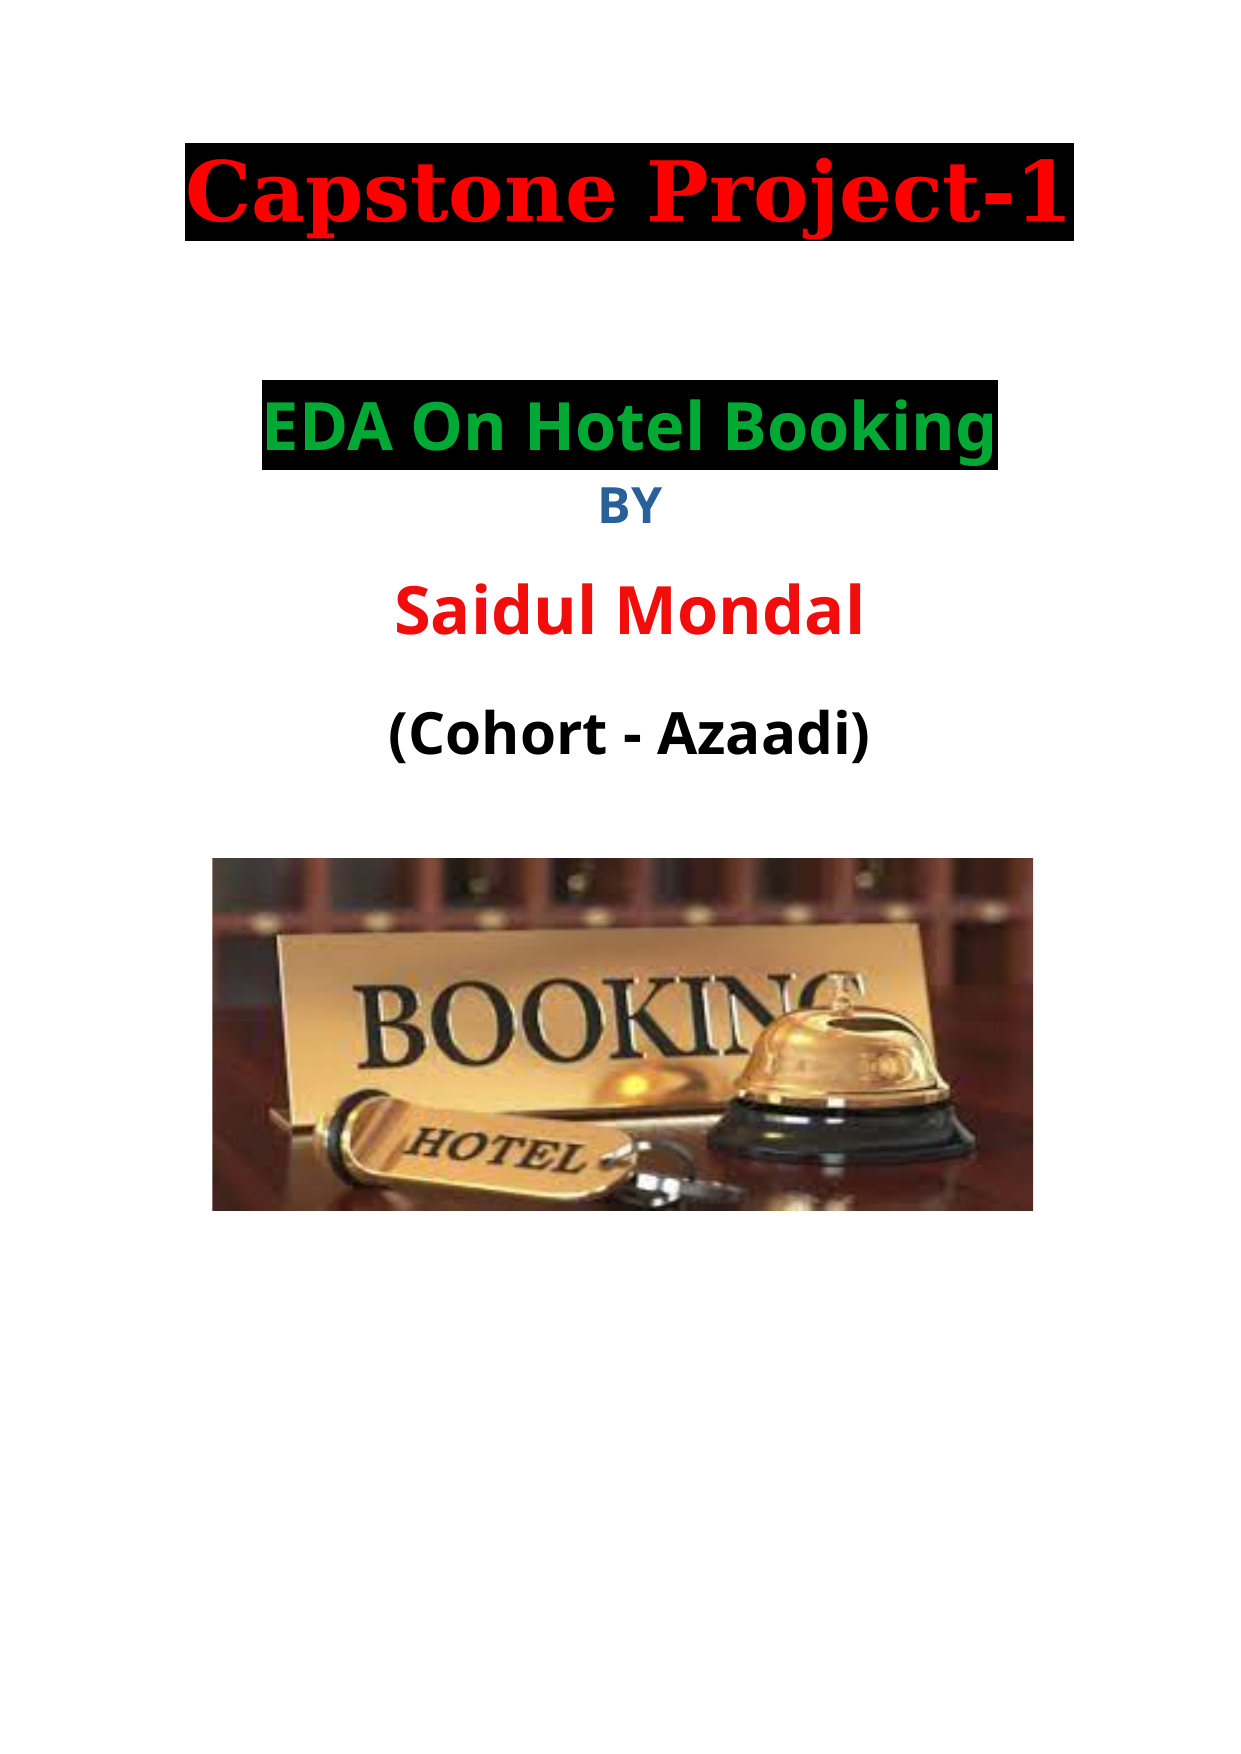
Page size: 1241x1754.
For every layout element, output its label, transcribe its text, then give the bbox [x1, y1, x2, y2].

title Saidul Mondal [72, 563, 1187, 654]
picture [212, 858, 1034, 1211]
title Capstone Project-1 [72, 143, 1187, 241]
title (Cohort - Azaadi) [72, 692, 1187, 771]
text BY [72, 470, 1187, 538]
text EDA On Hotel Booking [72, 379, 1187, 470]
